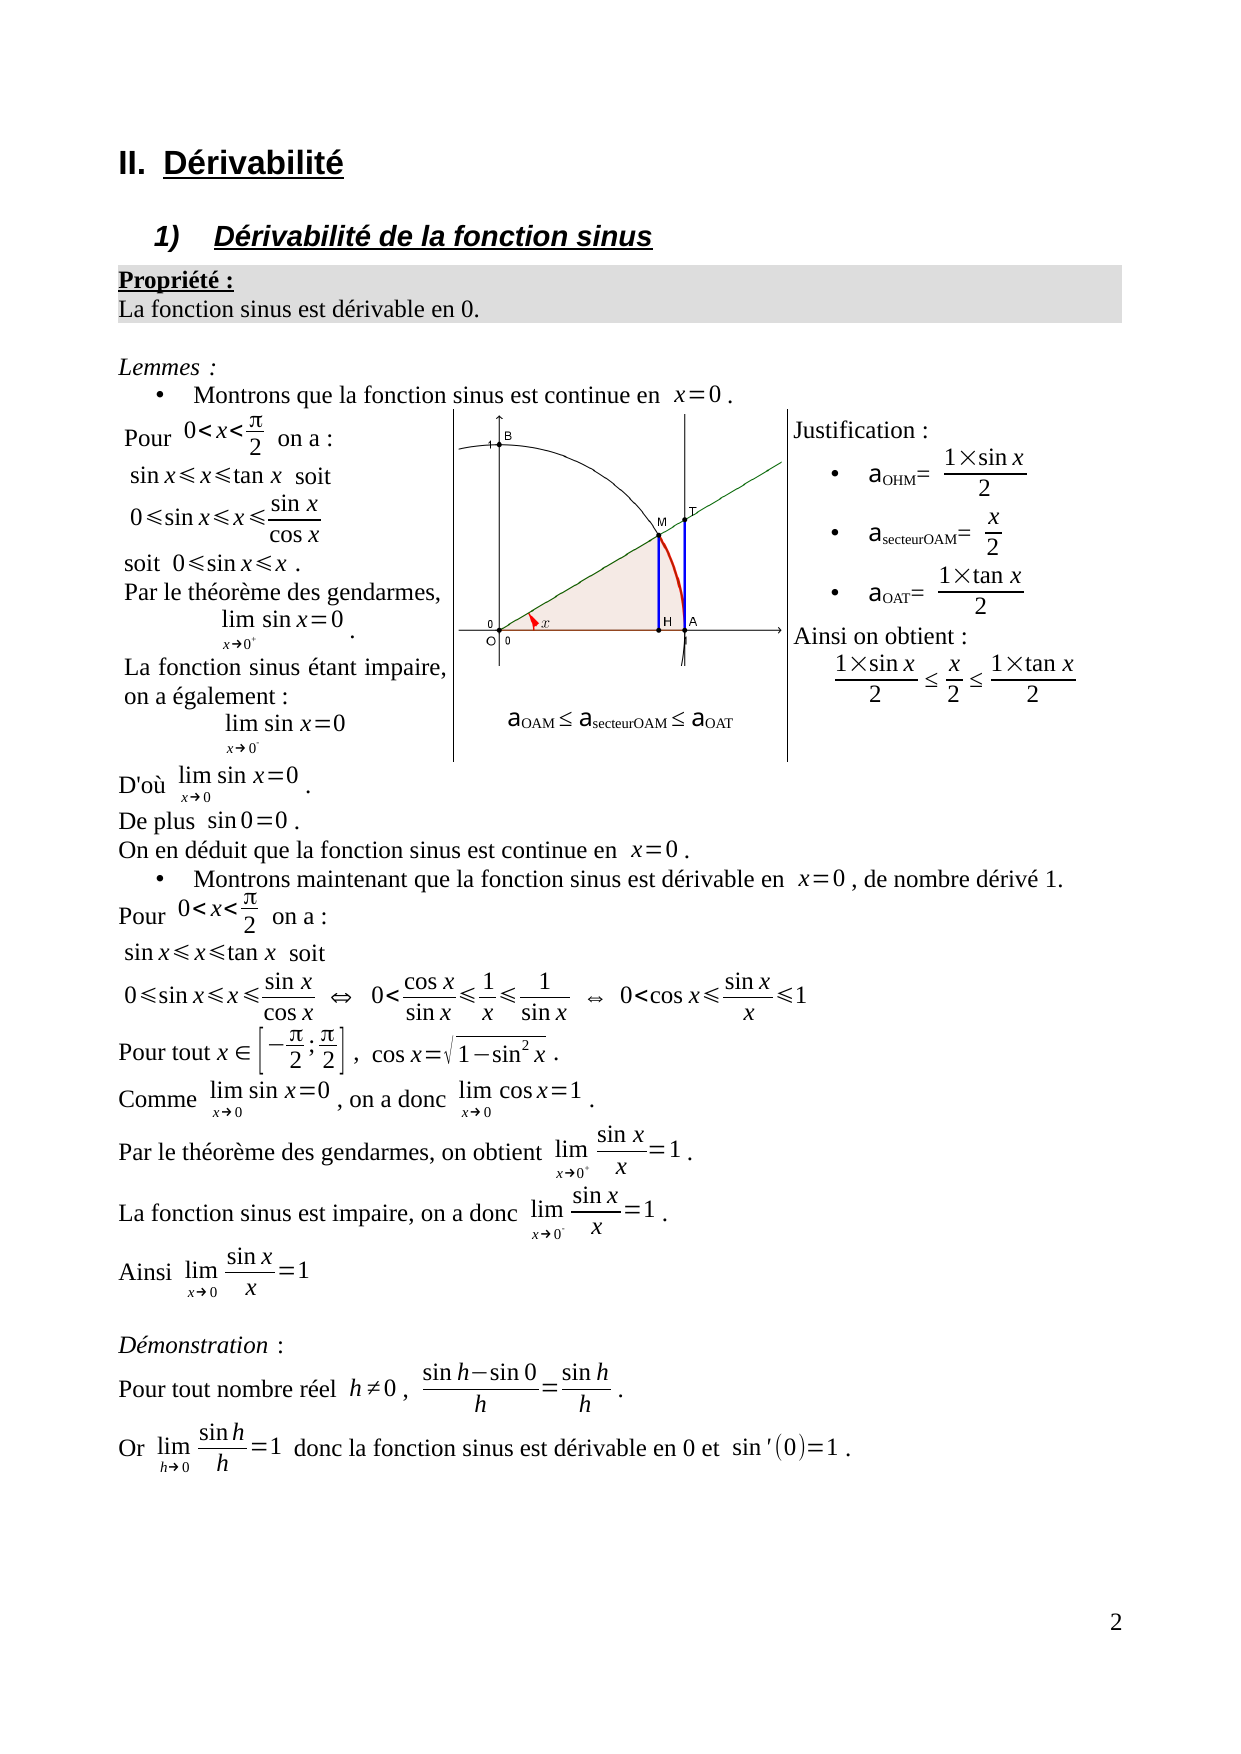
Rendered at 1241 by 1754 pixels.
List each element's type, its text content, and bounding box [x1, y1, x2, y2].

list Montrons maintenant que la fonction sinus est dérivable en , de nombre dérivé 1. [156, 864, 1122, 892]
table_header Pour on a : soit soit . Par le théorème des gendarmes, . La fonction sinus étant impaire, on a également : [118, 409, 453, 762]
text Ainsi [118, 1242, 1122, 1301]
text Comme , on a donc . [118, 1077, 1122, 1121]
text On en déduit que la fonction sinus est continue en . [118, 835, 1122, 864]
text soit [118, 938, 1122, 967]
table_header aOAM ≤ asecteurOAM ≤ aOAT [454, 409, 787, 762]
text D'où . [118, 762, 1122, 806]
text La fonction sinus est impaire, on a donc . [118, 1182, 1122, 1242]
subtitle Dérivabilité de la fonction sinus [153, 219, 1122, 253]
text ⇔ ⇔ [118, 967, 1122, 1026]
text Propriété : [118, 265, 1122, 294]
text Par le théorème des gendarmes, on obtient . [118, 1121, 1122, 1182]
text La fonction sinus est dérivable en 0. [118, 294, 1122, 323]
text Pour tout x ∈, . [118, 1026, 1122, 1077]
subtitle Dérivabilité [118, 143, 1122, 182]
text Or donc la fonction sinus est dérivable en 0 et . [118, 1418, 1122, 1477]
text De plus . [118, 806, 1122, 835]
text Pour on a : [118, 892, 1122, 938]
table_header Justification : aOHM= asecteurOAM= aOAT= Ainsi on obtient : ≤≤ [788, 409, 1122, 762]
text Démonstration : [118, 1330, 1122, 1359]
text Pour tout nombre réel , . [118, 1359, 1122, 1418]
text Lemmes : [118, 352, 1122, 380]
list Montrons que la fonction sinus est continue en . [156, 380, 1122, 409]
